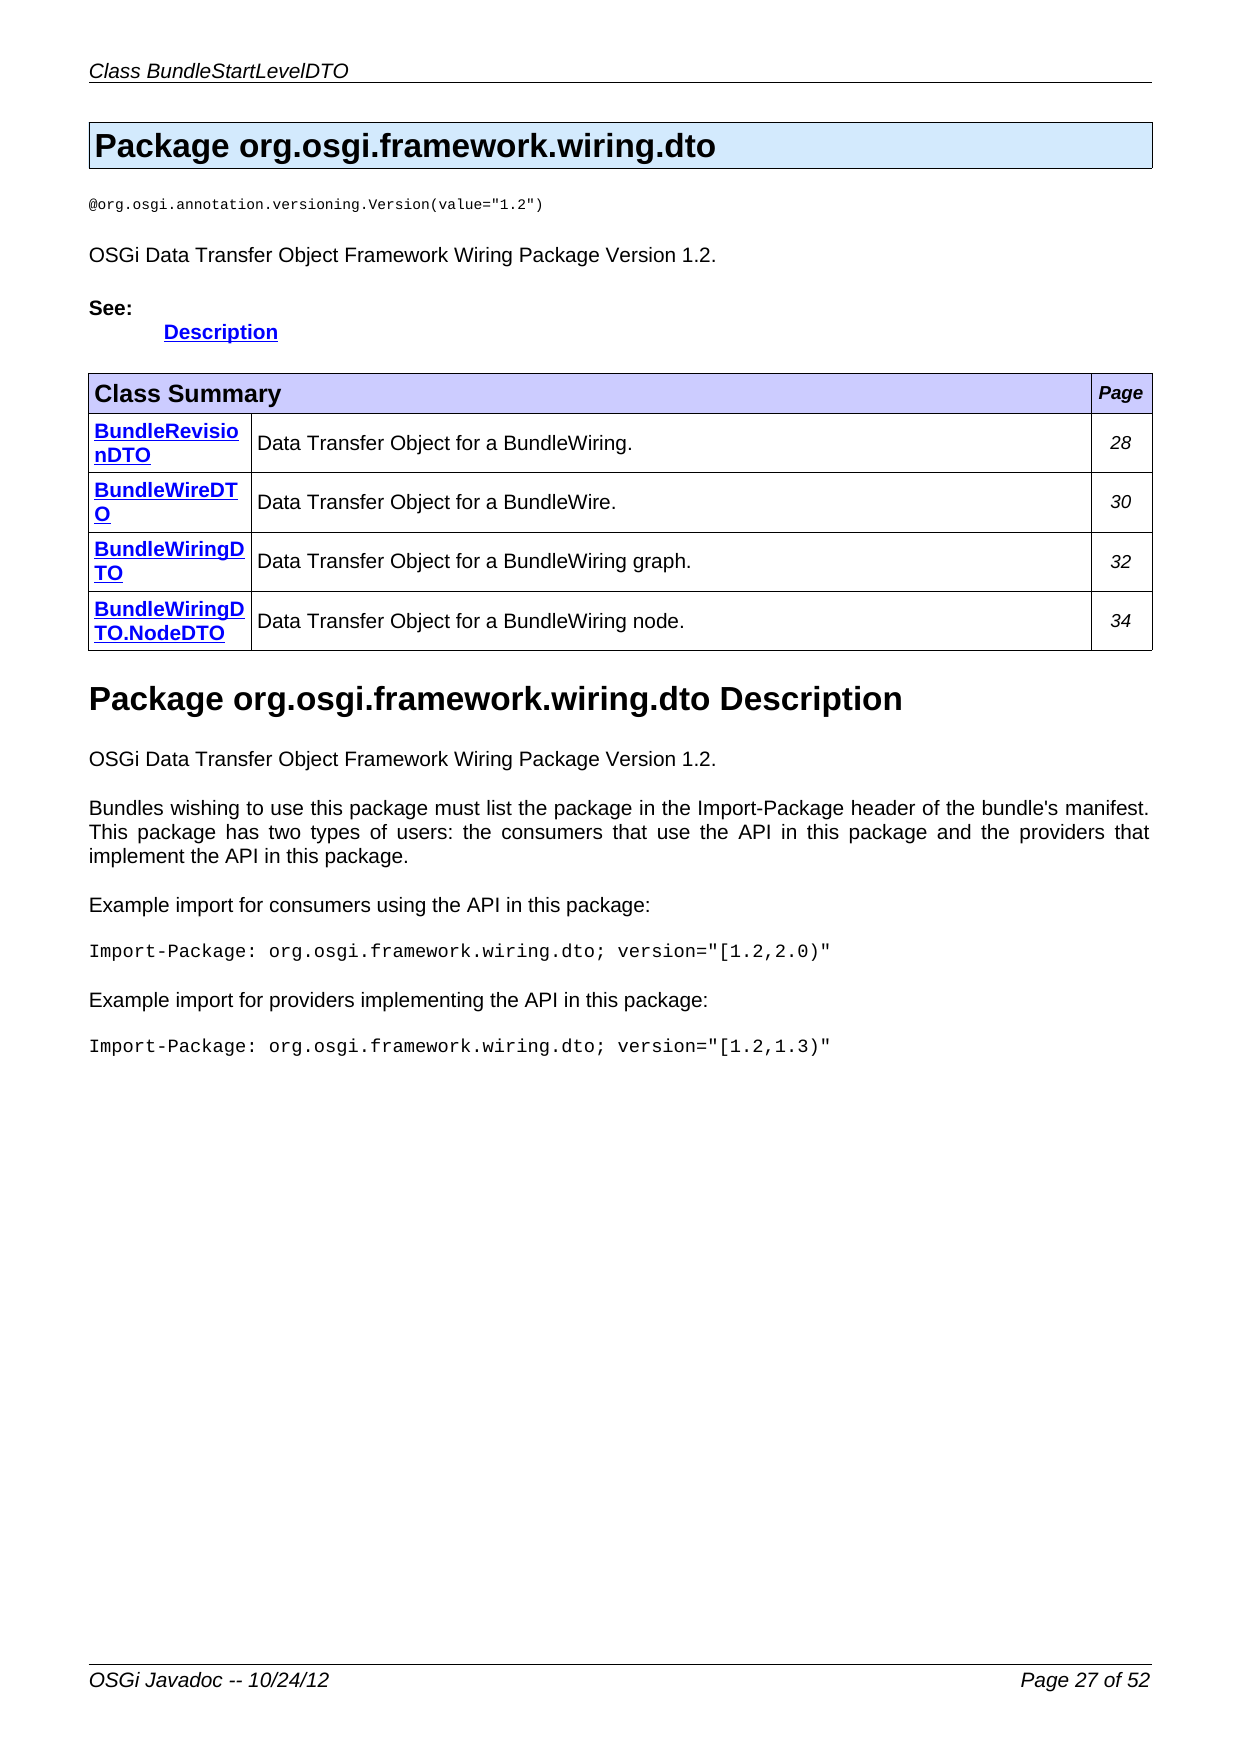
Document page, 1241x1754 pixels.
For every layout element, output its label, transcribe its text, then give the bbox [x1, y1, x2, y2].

table_cell 32 [1092, 533, 1152, 591]
table_cell BundleWiringDTO.NodeDTO [89, 592, 251, 650]
table_header Class Summary [89, 374, 1091, 413]
text Import-Package: org.osgi.framework.wiring.dto; version="[1.2,1.3)" [88, 1037, 1152, 1058]
table_cell BundleWiringDTO [89, 533, 251, 591]
text Package org.osgi.framework.wiring.dto Description [88, 679, 1152, 718]
text Example import for consumers using the API in this package: [88, 893, 1152, 917]
table_cell Data Transfer Object for a BundleWiring. [252, 414, 1091, 472]
table_cell 30 [1092, 473, 1152, 532]
table_cell BundleRevisionDTO [89, 414, 251, 472]
table_cell 28 [1092, 414, 1152, 472]
text Example import for providers implementing the API in this package: [88, 988, 1152, 1012]
table_cell Data Transfer Object for a BundleWiring node. [252, 592, 1091, 650]
text @org.osgi.annotation.versioning.Version(value="1.2") [88, 197, 1152, 213]
table_cell BundleWireDTO [89, 473, 251, 532]
text Bundles wishing to use this package must list the package in the Import-Package header of the bundle's manifest. This package has two types of users: the consumers that use the API in this package and the providers that implement the API in this package. [88, 796, 1152, 868]
table_cell Data Transfer Object for a BundleWire. [252, 473, 1091, 532]
subtitle Package org.osgi.framework.wiring.dto [90, 123, 1152, 168]
table_cell Data Transfer Object for a BundleWiring graph. [252, 533, 1091, 591]
table_cell 34 [1092, 592, 1152, 650]
text Import-Package: org.osgi.framework.wiring.dto; version="[1.2,2.0)" [88, 942, 1152, 963]
text Description [163, 320, 1152, 344]
table_header Page [1092, 374, 1152, 413]
text See: [88, 296, 1152, 320]
text OSGi Data Transfer Object Framework Wiring Package Version 1.2. [88, 243, 1152, 267]
text OSGi Data Transfer Object Framework Wiring Package Version 1.2. [88, 747, 1152, 771]
